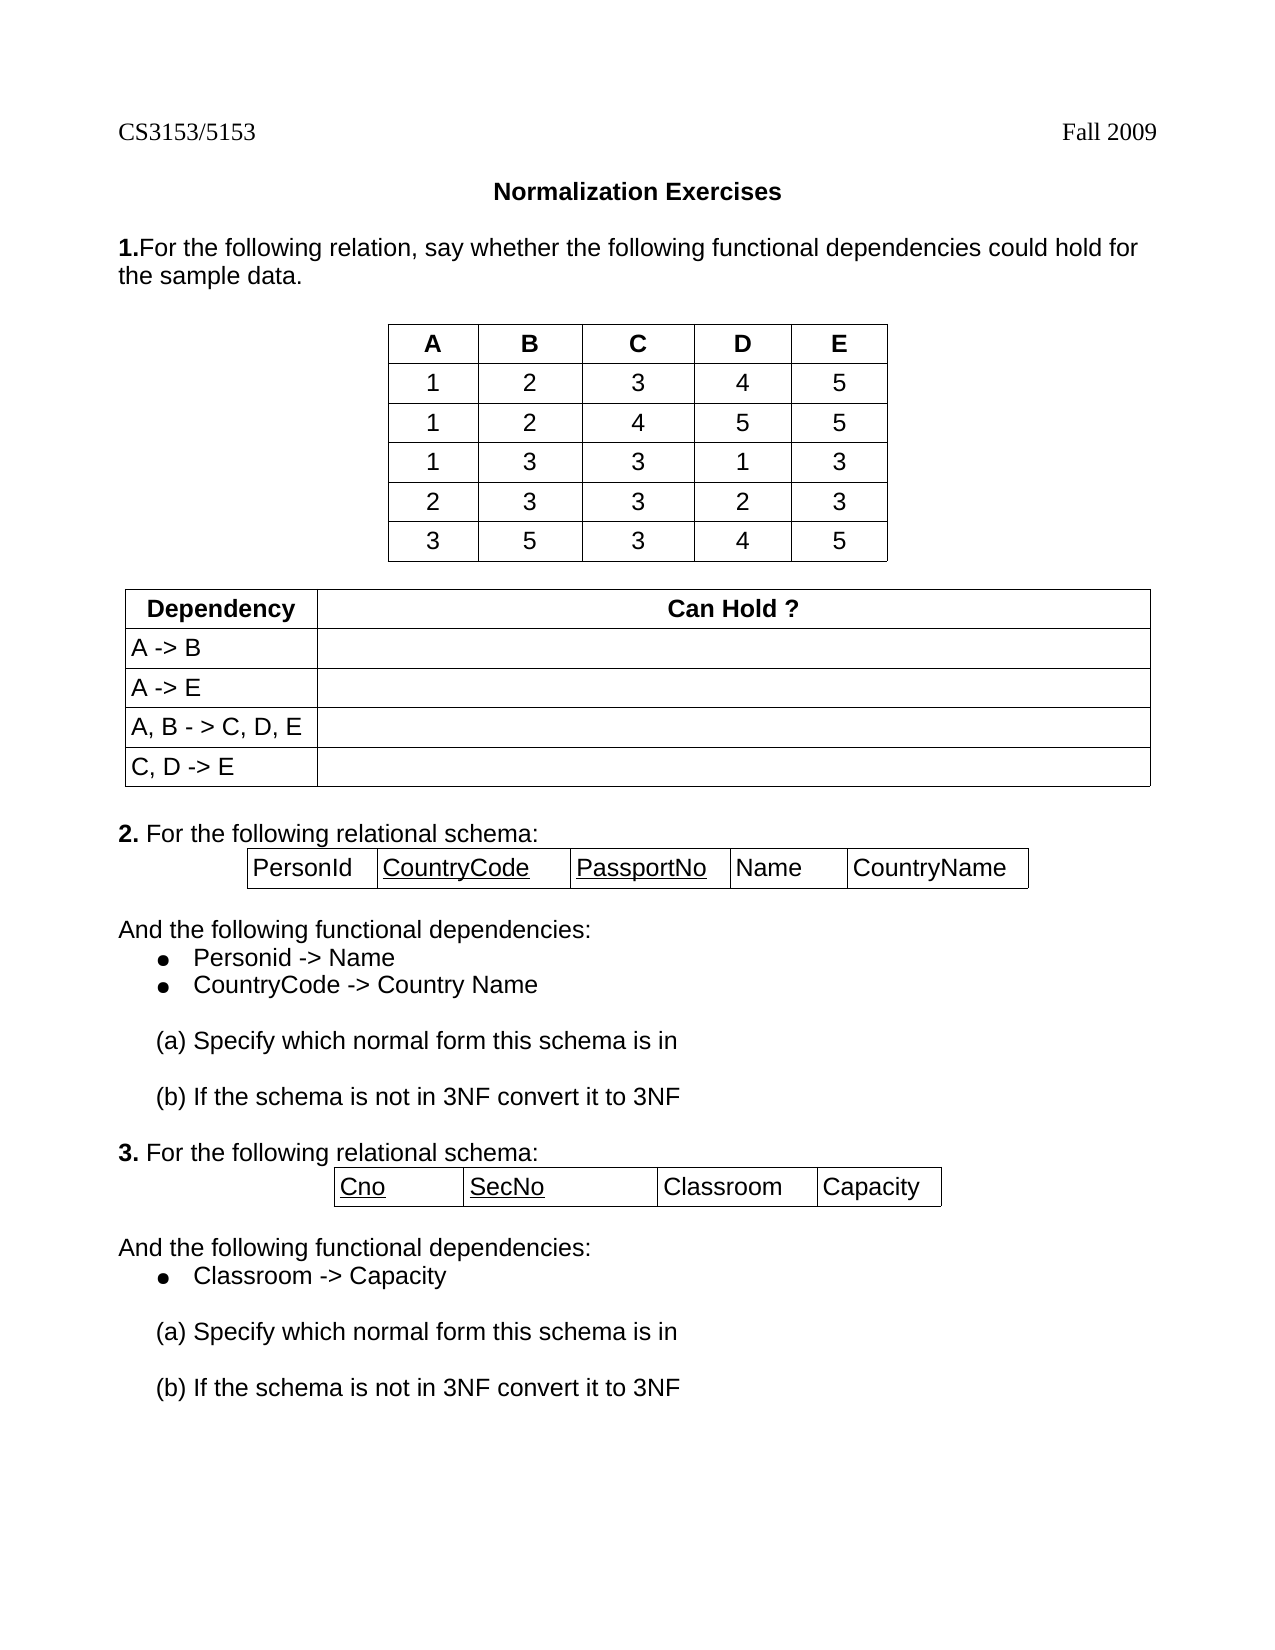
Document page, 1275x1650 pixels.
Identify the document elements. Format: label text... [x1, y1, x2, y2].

table_header Classroom [658, 1168, 817, 1206]
table_cell 3 [583, 443, 694, 482]
table_header D [695, 325, 791, 363]
table_cell 4 [695, 522, 791, 561]
list Specify which normal form this schema is in [156, 1027, 1157, 1055]
text 2. For the following relational schema: [118, 820, 1157, 848]
table_header SecNo [464, 1168, 657, 1206]
table_cell 4 [583, 404, 694, 442]
table_cell 5 [792, 404, 887, 442]
table_header C [583, 325, 694, 363]
table_header A [389, 325, 478, 363]
table_header Capacity [818, 1168, 941, 1206]
table_cell [318, 669, 1150, 707]
table_header Name [731, 849, 847, 887]
table_cell 3 [583, 364, 694, 403]
table_cell [318, 629, 1150, 668]
table_header Dependency [126, 590, 317, 628]
list If the schema is not in 3NF convert it to 3NF [156, 1083, 1157, 1111]
table_header B [479, 325, 582, 363]
text 3. For the following relational schema: [118, 1139, 1157, 1167]
table_cell 3 [389, 522, 478, 561]
text 1.For the following relation, say whether the following functional dependencies could hold for the sample data. [118, 234, 1157, 290]
table_cell 4 [695, 364, 791, 403]
list Personid -> Name [156, 943, 1157, 971]
list Classroom -> Capacity [156, 1262, 1157, 1290]
table_cell C, D -> E [126, 748, 317, 786]
table_cell 5 [792, 522, 887, 561]
table_cell 5 [695, 404, 791, 442]
table_cell 5 [792, 364, 887, 403]
table_cell A -> E [126, 669, 317, 707]
table_header PassportNo [571, 849, 730, 887]
table_cell 2 [479, 404, 582, 442]
table_header E [792, 325, 887, 363]
table_header CountryName [848, 849, 1028, 887]
table_cell 1 [389, 404, 478, 442]
table_cell [318, 748, 1150, 786]
table_cell 3 [583, 522, 694, 561]
table_cell 3 [583, 483, 694, 521]
text And the following functional dependencies: [118, 1234, 1157, 1262]
table_cell [318, 708, 1150, 747]
table_cell A, B - > C, D, E [126, 708, 317, 747]
table_cell 2 [479, 364, 582, 403]
table_cell 2 [389, 483, 478, 521]
table_cell 1 [389, 443, 478, 482]
table_header Cno [335, 1168, 463, 1206]
table_cell 5 [479, 522, 582, 561]
table_header Can Hold ? [318, 590, 1150, 628]
table_cell 3 [479, 443, 582, 482]
table_cell 3 [479, 483, 582, 521]
text Normalization Exercises [118, 178, 1157, 206]
table_cell 1 [389, 364, 478, 403]
list If the schema is not in 3NF convert it to 3NF [156, 1374, 1157, 1402]
table_cell A -> B [126, 629, 317, 668]
table_header CountryCode [378, 849, 570, 887]
table_cell 1 [695, 443, 791, 482]
table_cell 3 [792, 443, 887, 482]
table_cell 3 [792, 483, 887, 521]
list Specify which normal form this schema is in [156, 1318, 1157, 1346]
text And the following functional dependencies: [118, 916, 1157, 943]
table_header PersonId [248, 849, 377, 887]
table_cell 2 [695, 483, 791, 521]
list CountryCode -> Country Name [156, 971, 1157, 999]
